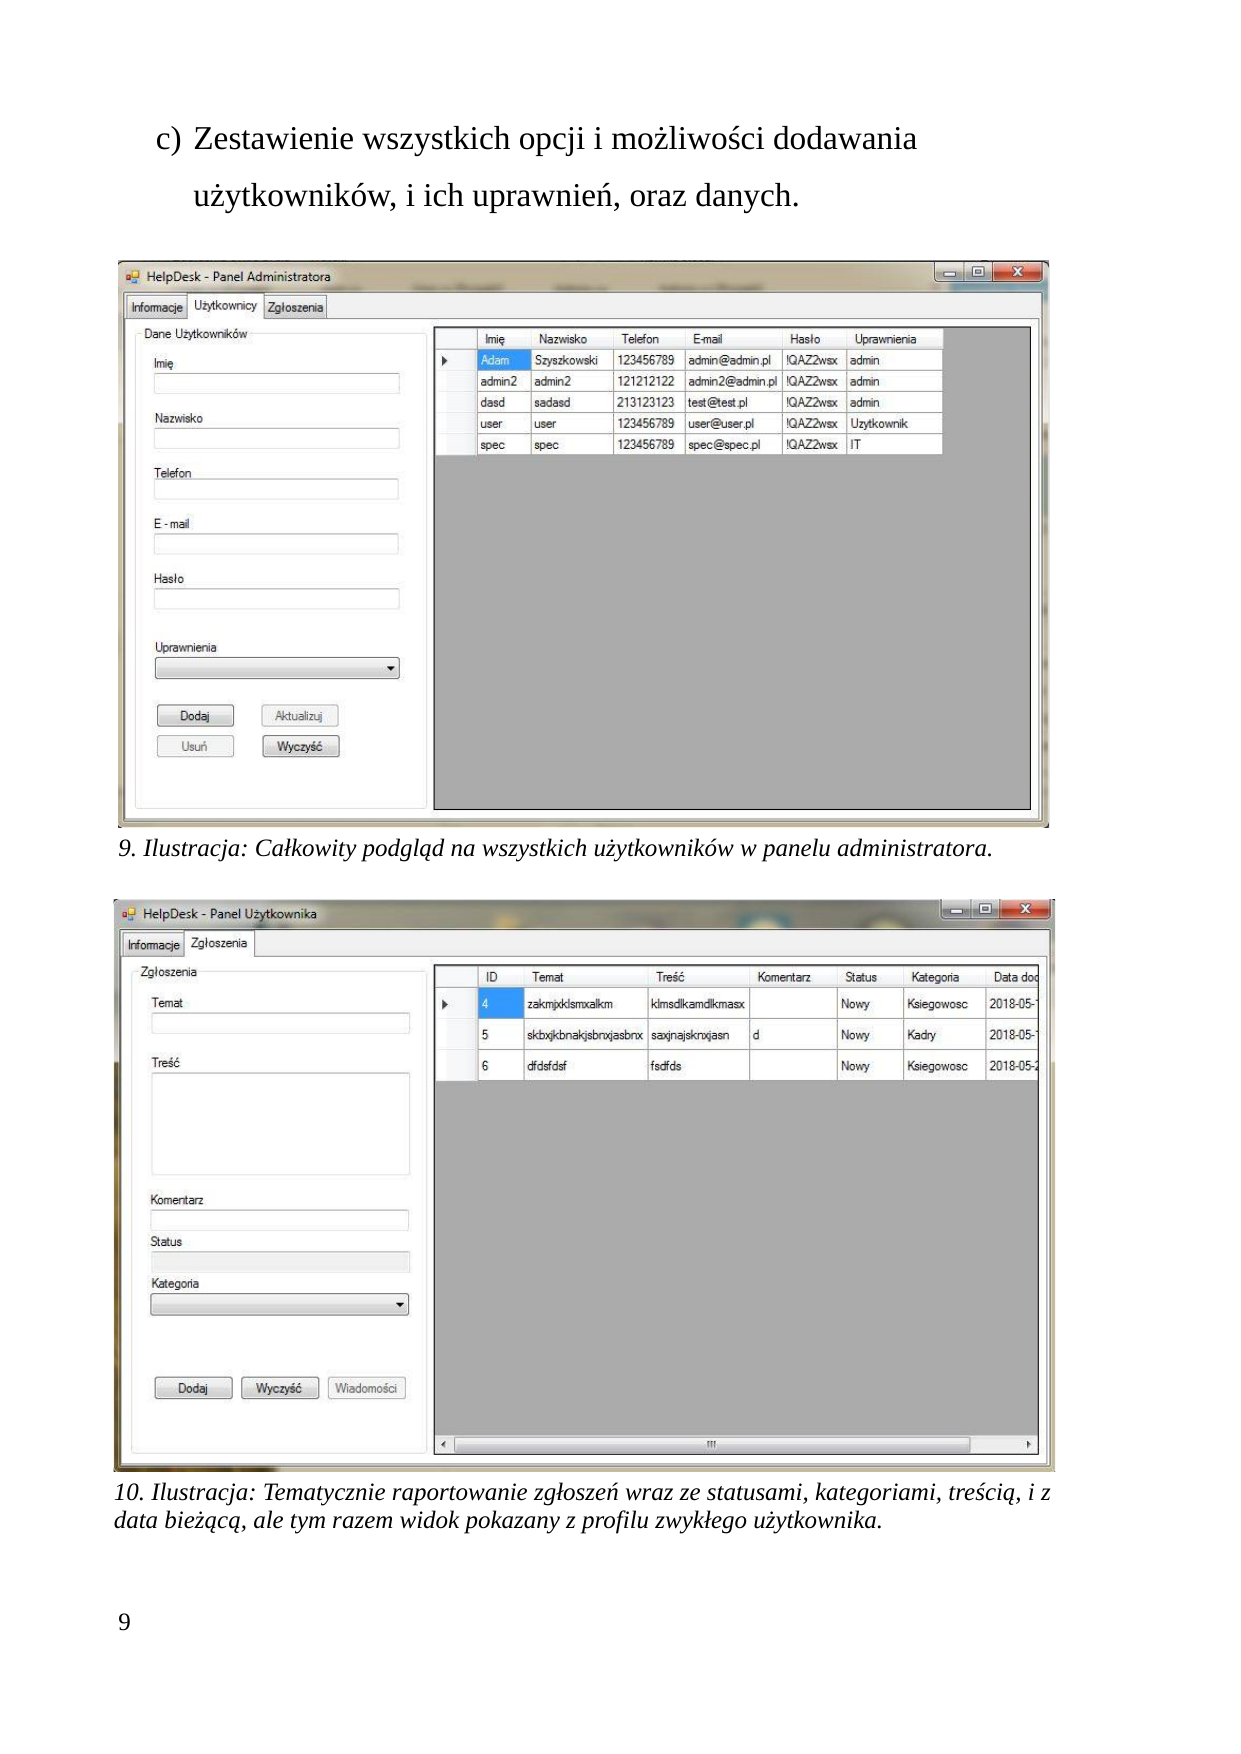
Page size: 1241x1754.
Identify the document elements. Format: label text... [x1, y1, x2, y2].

picture [113, 899, 1055, 1472]
list Zestawienie wszystkich opcji i możliwości dodawania użytkowników, i ich uprawnień, oraz danych. [156, 118, 1122, 214]
list 10. Ilustracja: Tematycznie raportowanie zgłoszeń wraz ze statusami, kategoriami, treścią, i z data bieżącą, ale tym razem widok pokazany z profilu zwykłego użytkownika. [113, 1472, 1055, 1534]
picture [118, 260, 1050, 828]
list 9. Ilustracja: Całkowity podgląd na wszystkich użytkowników w panelu administratora. [118, 828, 1049, 862]
